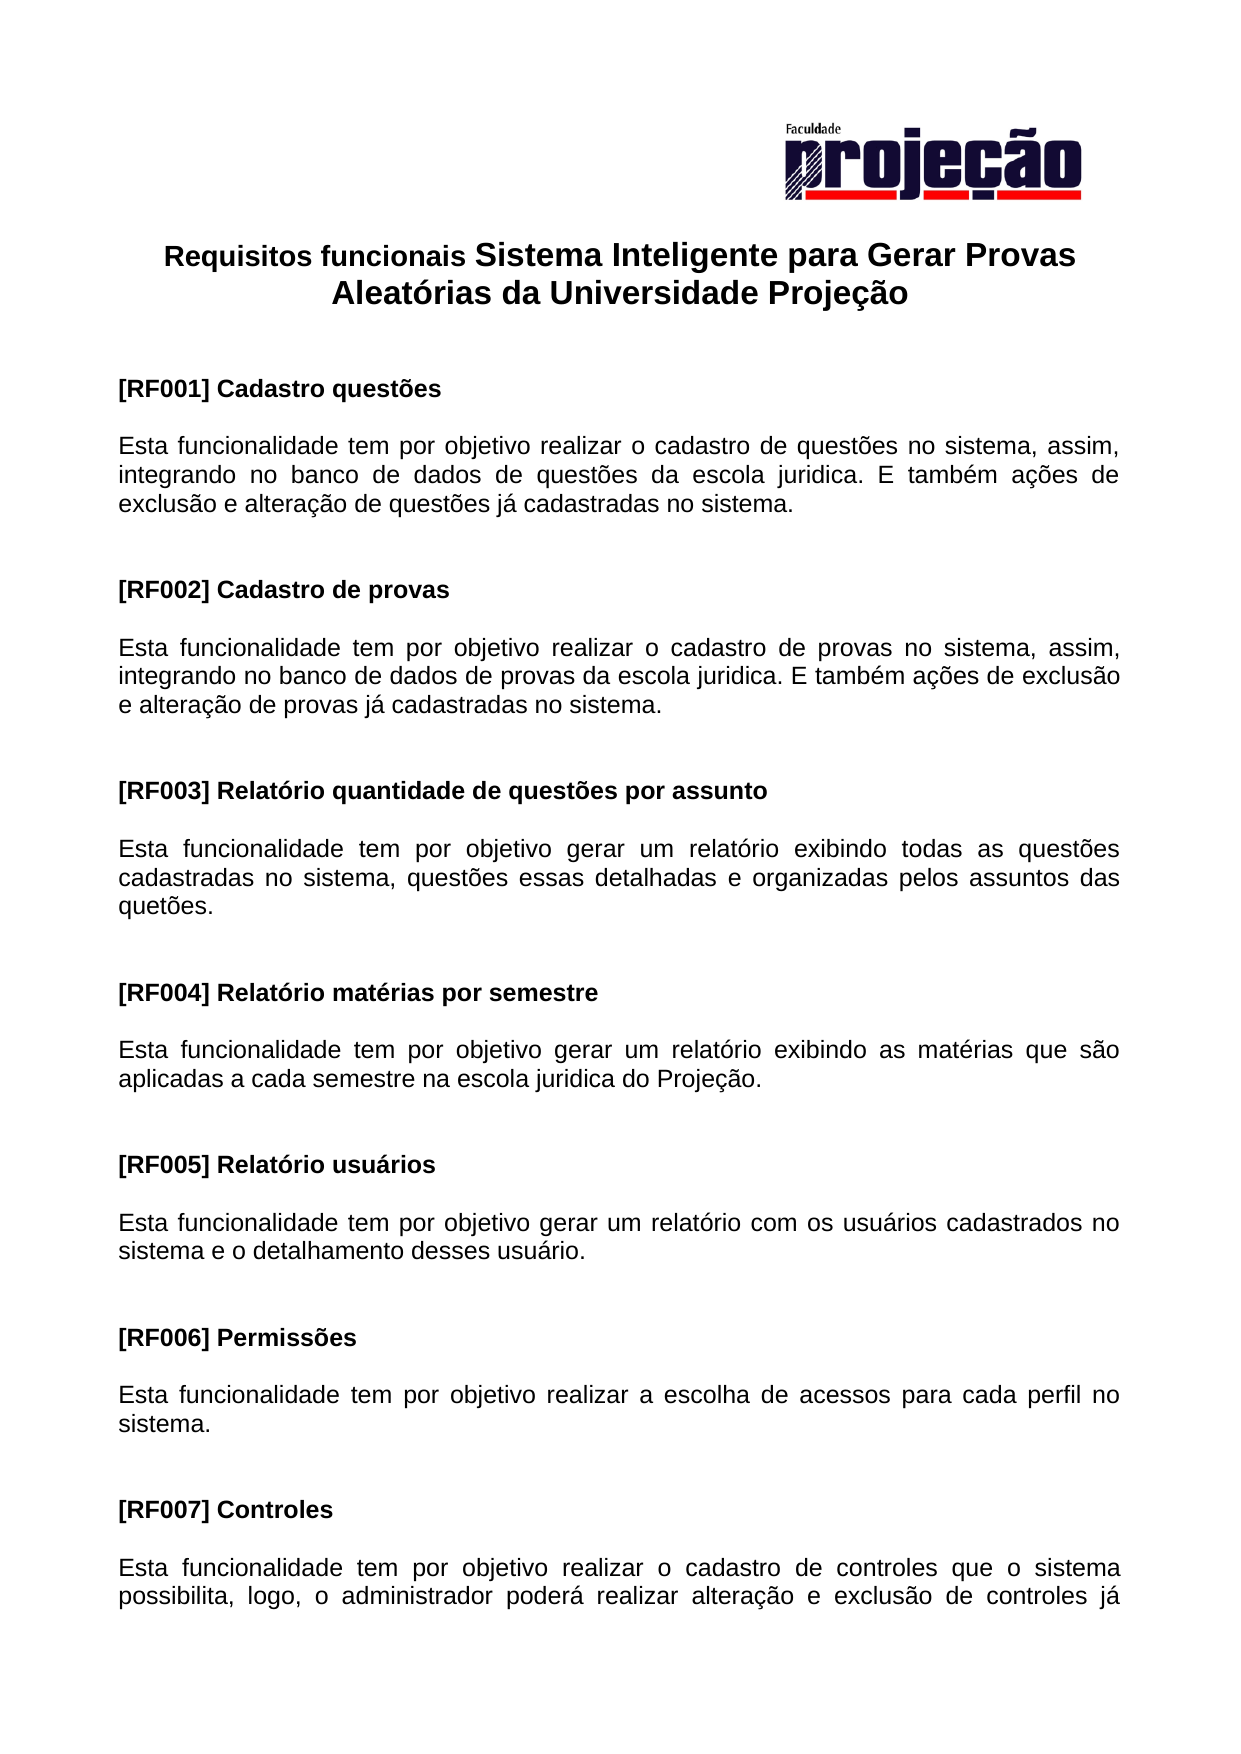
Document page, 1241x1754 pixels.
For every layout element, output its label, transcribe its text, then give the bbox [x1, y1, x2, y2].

text [RF001] Cadastro questões [118, 374, 1122, 402]
text [RF006] Permissões [118, 1322, 1122, 1351]
text Esta funcionalidade tem por objetivo realizar a escolha de acessos para cada perfil no sistema. [118, 1380, 1122, 1437]
text [RF002] Cadastro de provas [118, 575, 1122, 604]
text Esta funcionalidade tem por objetivo realizar o cadastro de controles que o sistema possibilita, logo, o administrador poderá realizar alteração e exclusão de controles já [118, 1552, 1122, 1610]
text Esta funcionalidade tem por objetivo gerar um relatório exibindo as matérias que são aplicadas a cada semestre na escola juridica do Projeção. [118, 1035, 1122, 1092]
text [RF003] Relatório quantidade de questões por assunto [118, 776, 1122, 805]
text [RF005] Relatório usuários [118, 1150, 1122, 1179]
text [RF007] Controles [118, 1495, 1122, 1524]
text Esta funcionalidade tem por objetivo realizar o cadastro de questões no sistema, assim, integrando no banco de dados de questões da escola juridica. E também ações de exclusão e alteração de questões já cadastradas no sistema. [118, 431, 1122, 517]
text Esta funcionalidade tem por objetivo gerar um relatório exibindo todas as questões cadastradas no sistema, questões essas detalhadas e organizadas pelos assuntos das quetões. [118, 834, 1122, 920]
text Esta funcionalidade tem por objetivo gerar um relatório com os usuários cadastrados no sistema e o detalhamento desses usuário. [118, 1207, 1122, 1265]
picture [780, 118, 1086, 206]
text [RF004] Relatório matérias por semestre [118, 977, 1122, 1006]
text Esta funcionalidade tem por objetivo realizar o cadastro de provas no sistema, assim, integrando no banco de dados de provas da escola juridica. E também ações de exclusão e alteração de provas já cadastradas no sistema. [118, 632, 1122, 719]
text Requisitos funcionais Sistema Inteligente para Gerar Provas Aleatórias da Universidade Projeção [118, 234, 1122, 311]
